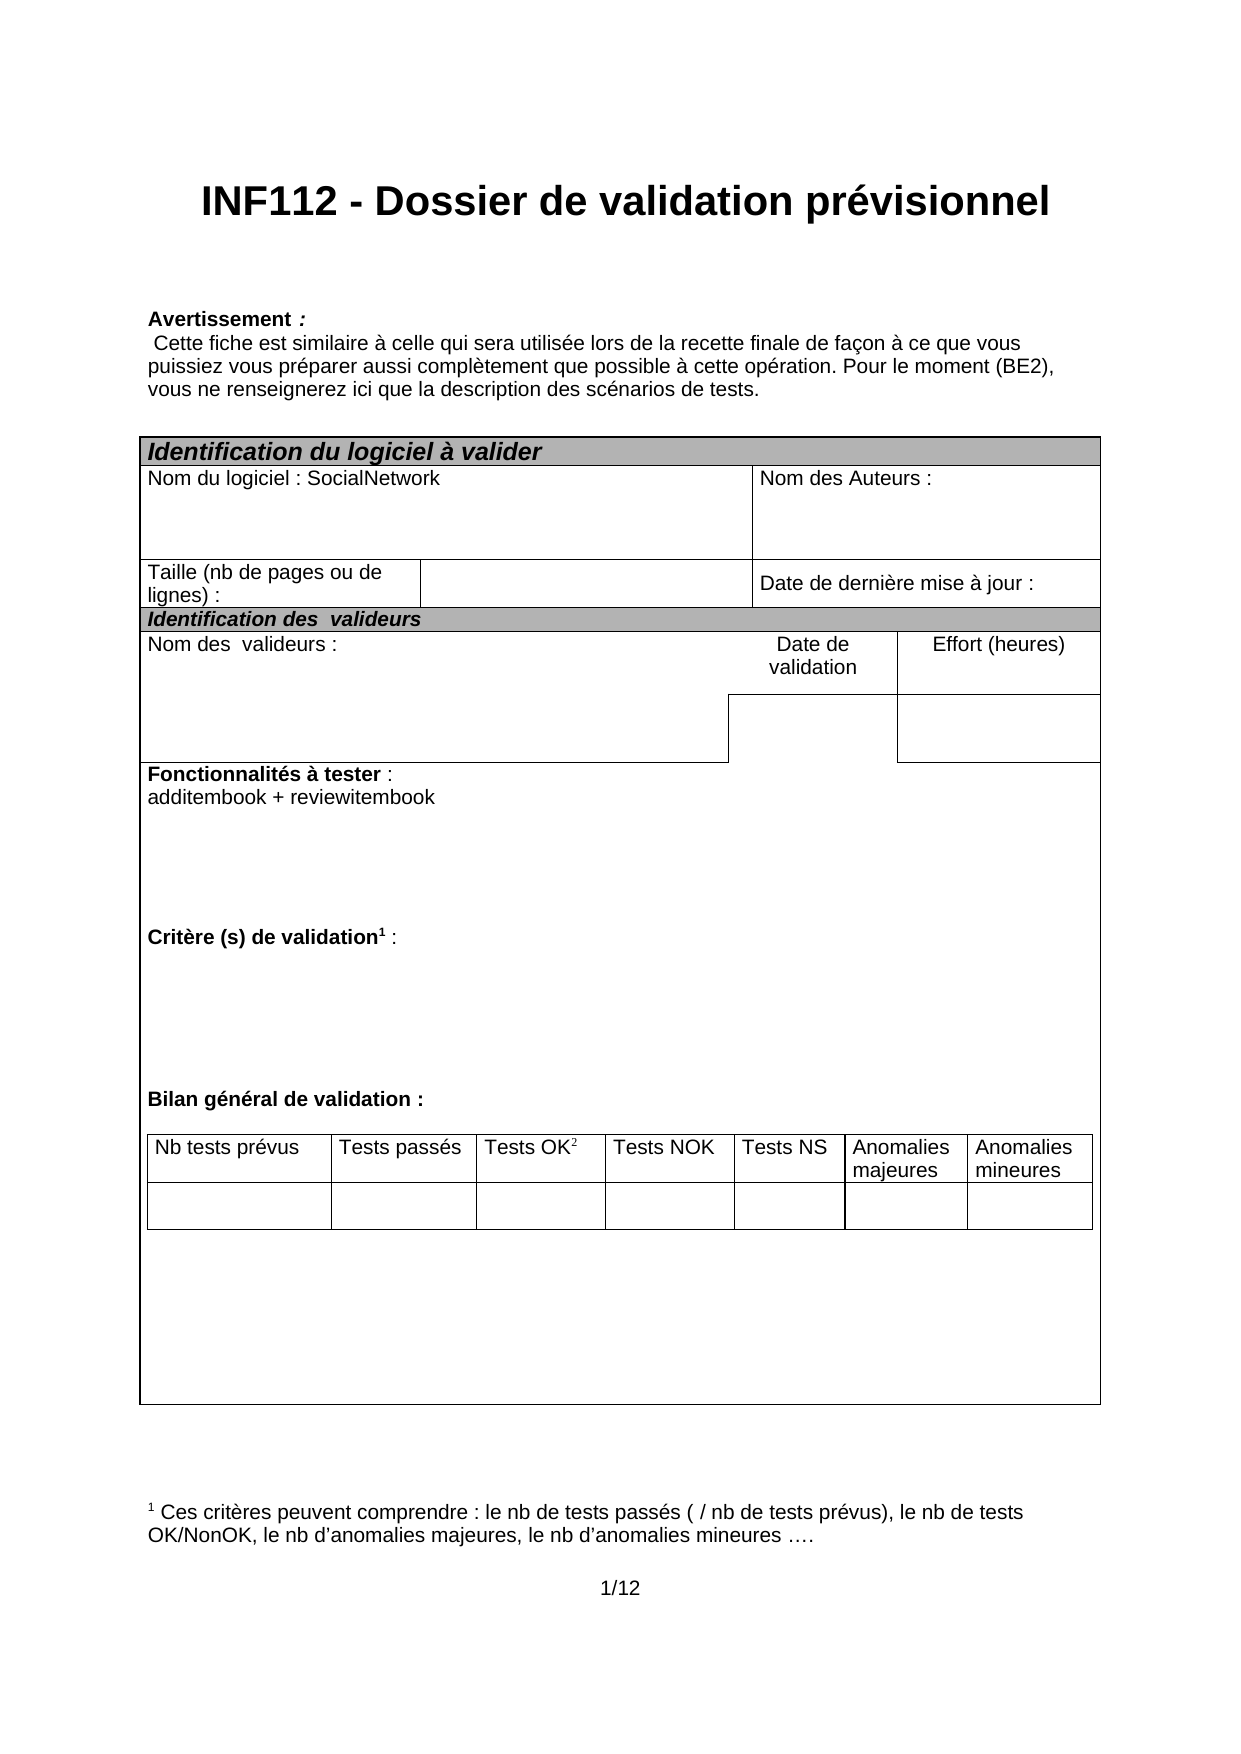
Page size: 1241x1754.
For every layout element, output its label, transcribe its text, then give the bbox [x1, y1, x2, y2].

table_header Date de validation [729, 632, 897, 693]
table_header Tests passés [332, 1135, 476, 1182]
table_cell [332, 1183, 476, 1229]
table_header Tests NOK [606, 1135, 734, 1182]
table_cell Nom des Auteurs : [753, 466, 1100, 559]
table_header Effort (heures) [898, 632, 1100, 693]
table_cell [846, 1183, 967, 1229]
table_cell [898, 695, 1100, 762]
table_header Anomalies majeures [846, 1135, 967, 1182]
table_cell [729, 695, 897, 762]
table_cell [477, 1183, 605, 1229]
title INF112 - Dossier de validation prévisionnel [148, 177, 1092, 224]
table_header Tests NS [735, 1135, 844, 1182]
table_cell Date de dernière mise à jour : [753, 560, 1100, 607]
table_cell [148, 1183, 331, 1229]
table_header Identification du logiciel à valider [141, 438, 1100, 465]
table_cell [968, 1183, 1092, 1229]
table_cell [735, 1183, 844, 1229]
table_cell [421, 560, 752, 607]
subtitle Avertissement : [148, 308, 1092, 331]
table_cell [606, 1183, 734, 1229]
table_cell Nom du logiciel : SocialNetwork [141, 466, 752, 559]
table_cell Fonctionnalités à tester : additembook + reviewitembook Critère (s) de validation : Bilan général de validation : [141, 762, 1100, 1404]
table_header Tests OK2 [477, 1135, 605, 1182]
table_cell Nom des valideurs : [141, 632, 728, 762]
table_cell Taille (nb de pages ou de lignes) : [141, 560, 420, 607]
table_cell Identification des valideurs [141, 608, 1100, 631]
table_header Anomalies mineures [968, 1135, 1092, 1182]
table_header Nb tests prévus [148, 1135, 331, 1182]
text Cette fiche est similaire à celle qui sera utilisée lors de la recette finale de façon à ce que vous puissiez vous préparer aussi complètement que possible à cette opération. Pour le moment (BE2), vous ne renseignerez ici que la description des scénarios de tests. [148, 331, 1092, 401]
